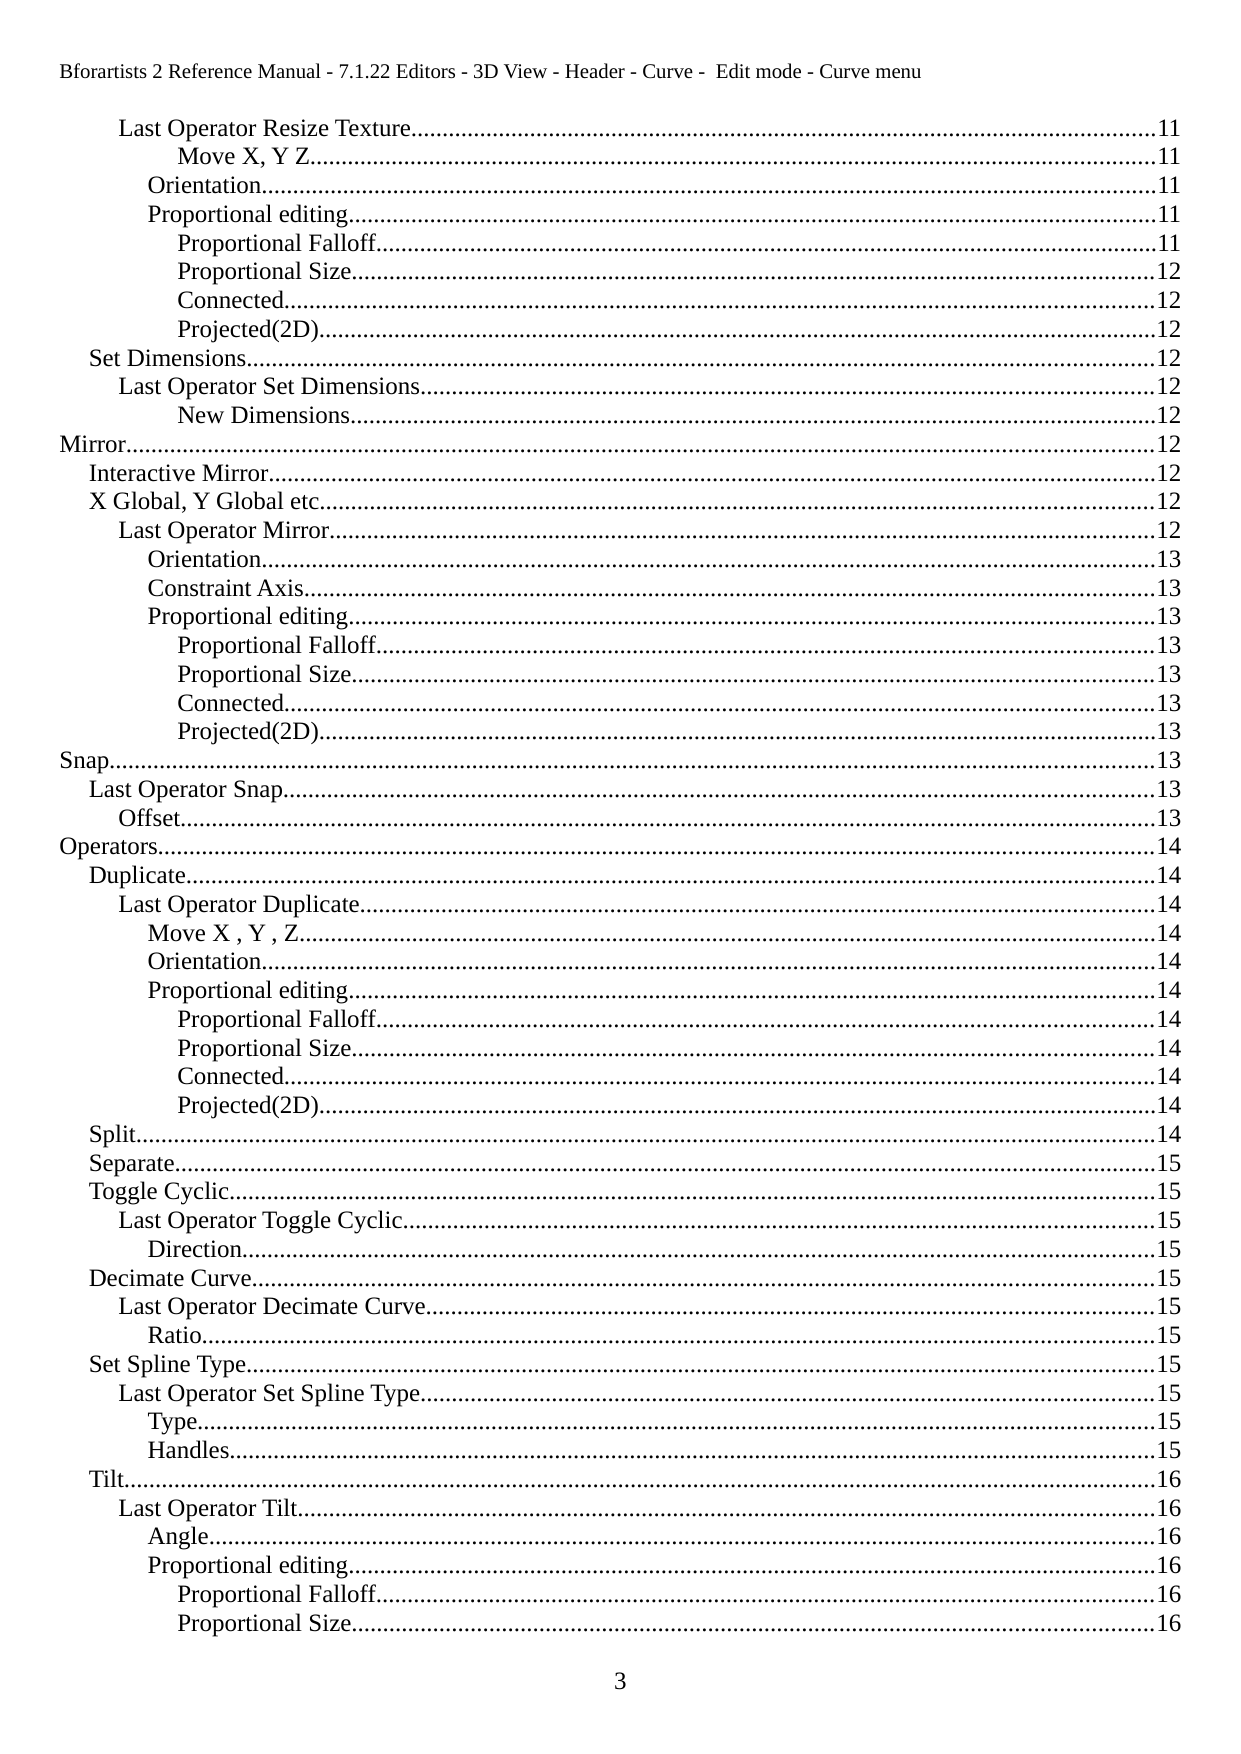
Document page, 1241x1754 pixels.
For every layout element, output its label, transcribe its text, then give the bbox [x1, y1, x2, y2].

text Last Operator Decimate Curve 15 [118, 1291, 1181, 1320]
text Proportional editing 13 [147, 601, 1181, 630]
text Proportional editing 16 [147, 1550, 1181, 1579]
text Constraint Axis 13 [147, 573, 1181, 601]
text Toggle Cyclic 15 [88, 1176, 1181, 1205]
text Proportional Size 13 [177, 659, 1181, 688]
text Separate 15 [88, 1148, 1181, 1176]
text Projected(2D) 13 [177, 716, 1181, 745]
text Last Operator Set Dimensions 12 [118, 371, 1181, 400]
text Last Operator Tilt 16 [118, 1493, 1181, 1521]
text Orientation 14 [147, 946, 1181, 975]
text Split 14 [88, 1119, 1181, 1148]
text Proportional Size 14 [177, 1033, 1181, 1061]
text Decimate Curve 15 [88, 1263, 1181, 1291]
text Proportional editing 14 [147, 975, 1181, 1004]
text Angle 16 [147, 1521, 1181, 1550]
text Mirror 12 [59, 429, 1181, 458]
text Connected 12 [177, 285, 1181, 314]
text Last Operator Set Spline Type 15 [118, 1378, 1181, 1406]
text Projected(2D) 12 [177, 314, 1181, 343]
text Projected(2D) 14 [177, 1090, 1181, 1119]
text Orientation 11 [147, 170, 1181, 199]
text Connected 13 [177, 688, 1181, 716]
text Proportional Falloff 11 [177, 228, 1181, 256]
text Handles 15 [147, 1435, 1181, 1464]
text Snap 13 [59, 745, 1181, 774]
text Move X , Y , Z 14 [147, 918, 1181, 946]
text Duplicate 14 [88, 860, 1181, 889]
text Type 15 [147, 1406, 1181, 1435]
text Direction 15 [147, 1234, 1181, 1263]
text Proportional Falloff 14 [177, 1004, 1181, 1033]
text New Dimensions 12 [177, 400, 1181, 429]
text Last Operator Toggle Cyclic 15 [118, 1205, 1181, 1234]
text Set Spline Type 15 [88, 1349, 1181, 1378]
text Move X, Y Z 11 [177, 141, 1181, 170]
text Operators 14 [59, 831, 1181, 860]
text Last Operator Resize Texture 11 [118, 113, 1181, 141]
text Set Dimensions 12 [88, 343, 1181, 371]
text Tilt 16 [88, 1464, 1181, 1493]
text Proportional editing 11 [147, 199, 1181, 228]
text Offset 13 [118, 803, 1181, 831]
text Connected 14 [177, 1061, 1181, 1090]
text Proportional Falloff 16 [177, 1579, 1181, 1608]
text X Global, Y Global etc. 12 [88, 486, 1181, 515]
text Last Operator Snap 13 [88, 774, 1181, 803]
text Proportional Falloff 13 [177, 630, 1181, 659]
text Proportional Size 16 [177, 1608, 1181, 1636]
text Last Operator Mirror 12 [118, 515, 1181, 544]
text Orientation 13 [147, 544, 1181, 573]
text Last Operator Duplicate 14 [118, 889, 1181, 918]
text Proportional Size 12 [177, 256, 1181, 285]
text Interactive Mirror 12 [88, 458, 1181, 486]
text Ratio 15 [147, 1320, 1181, 1349]
